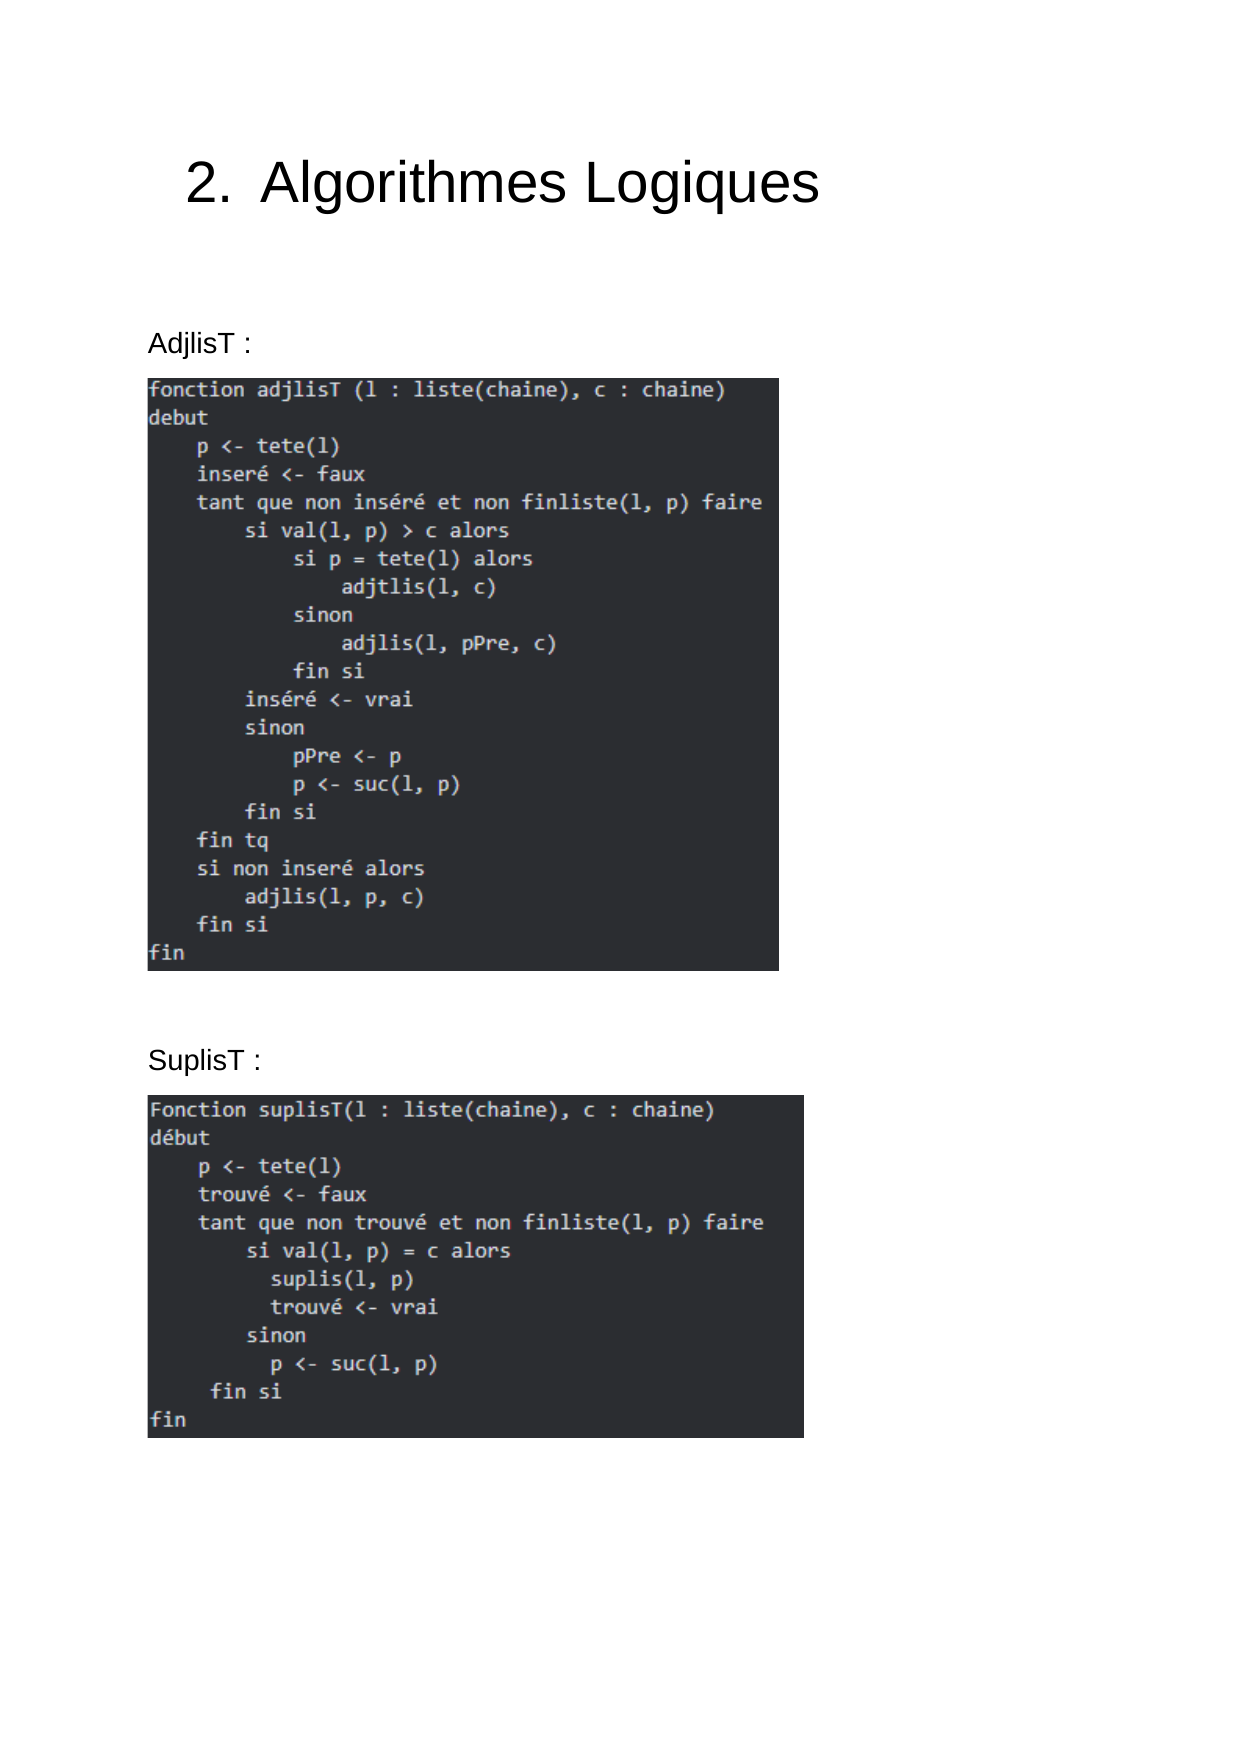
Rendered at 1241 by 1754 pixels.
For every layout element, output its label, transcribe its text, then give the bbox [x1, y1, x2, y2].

text AdjlisT : [148, 326, 1093, 359]
text SuplisT : [148, 1043, 1093, 1076]
picture [147, 1095, 804, 1438]
list Algorithmes Logiques [185, 148, 1093, 215]
picture [147, 378, 779, 971]
